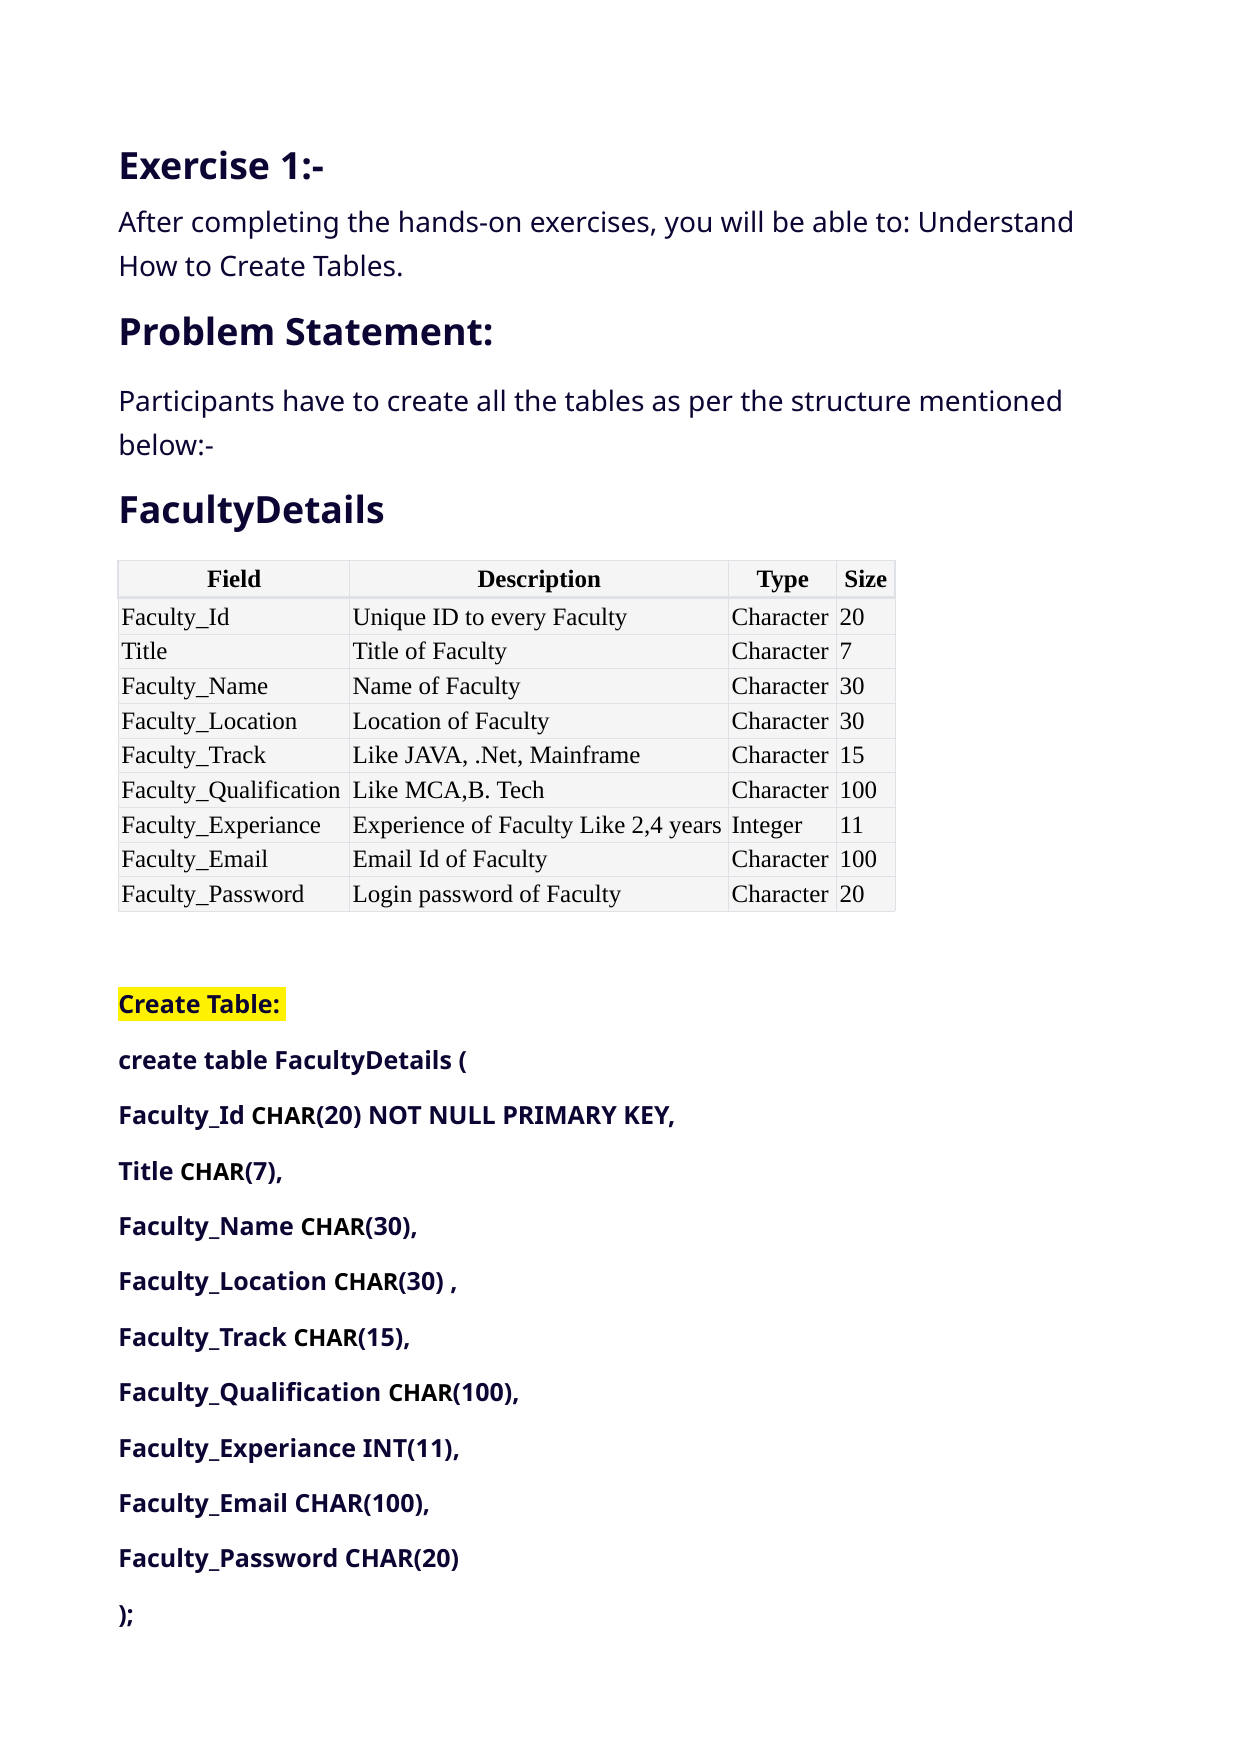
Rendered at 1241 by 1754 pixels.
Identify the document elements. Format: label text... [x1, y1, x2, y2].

table_cell Faculty_Location [119, 704, 349, 737]
table_cell 20 [837, 599, 895, 633]
table_cell Character [729, 704, 836, 737]
table_cell Title [119, 635, 349, 668]
table_cell 15 [837, 739, 895, 772]
table_cell Like MCA,B. Tech [350, 773, 728, 807]
table_cell Character [729, 599, 836, 633]
table_cell Character [729, 843, 836, 876]
text Faculty_Password CHAR(20) [118, 1541, 1122, 1575]
table_cell Name of Faculty [350, 669, 728, 703]
table_cell Faculty_Password [119, 877, 349, 911]
table_cell Faculty_Qualification [119, 773, 349, 807]
table_cell Character [729, 739, 836, 772]
table_cell Location of Faculty [350, 704, 728, 737]
table_cell Login password of Faculty [350, 877, 728, 911]
text Create Table: [118, 987, 1122, 1021]
table_cell Title of Faculty [350, 635, 728, 668]
table_cell Integer [729, 808, 836, 842]
table_cell Character [729, 877, 836, 911]
subtitle FacultyDetails [118, 484, 1122, 535]
table_cell Character [729, 669, 836, 703]
table_cell Character [729, 773, 836, 807]
table_cell Faculty_Track [119, 739, 349, 772]
text Faculty_Track CHAR(15), [118, 1319, 1122, 1353]
table_cell Unique ID to every Faculty [350, 599, 728, 633]
table_cell Experience of Faculty Like 2,4 years [350, 808, 728, 842]
text Faculty_Location CHAR(30) , [118, 1264, 1122, 1298]
table_cell Faculty_Experiance [119, 808, 349, 842]
table_cell 11 [837, 808, 895, 842]
subtitle Problem Statement: [118, 305, 1122, 356]
table_cell Like JAVA, .Net, Mainframe [350, 739, 728, 772]
subtitle Exercise 1:- [118, 139, 1122, 190]
text Faculty_Name CHAR(30), [118, 1208, 1122, 1243]
table_header Type [729, 561, 836, 596]
text Faculty_Qualification CHAR(100), [118, 1375, 1122, 1409]
text Faculty_Email CHAR(100), [118, 1486, 1122, 1520]
text Faculty_Id CHAR(20) NOT NULL PRIMARY KEY, [118, 1098, 1122, 1132]
table_cell 100 [837, 843, 895, 876]
table_cell 20 [837, 877, 895, 911]
table_cell Faculty_Name [119, 669, 349, 703]
table_cell Faculty_Id [119, 599, 349, 633]
text Title CHAR(7), [118, 1153, 1122, 1187]
table_cell Email Id of Faculty [350, 843, 728, 876]
table_cell Faculty_Email [119, 843, 349, 876]
text ); [118, 1596, 1122, 1631]
table_header Field [119, 561, 349, 596]
table_cell Character [729, 635, 836, 668]
table_cell 100 [837, 773, 895, 807]
table_header Size [837, 561, 894, 596]
text Participants have to create all the tables as per the structure mentioned below:- [118, 381, 1122, 463]
table_header Description [350, 561, 728, 596]
table_cell 30 [837, 704, 895, 737]
text After completing the hands-on exercises, you will be able to: Understand How to Create Tables. [118, 202, 1122, 285]
text Faculty_Experiance INT(11), [118, 1430, 1122, 1464]
table_cell 30 [837, 669, 895, 703]
table_cell 7 [837, 635, 895, 668]
text create table FacultyDetails ( [118, 1042, 1122, 1076]
